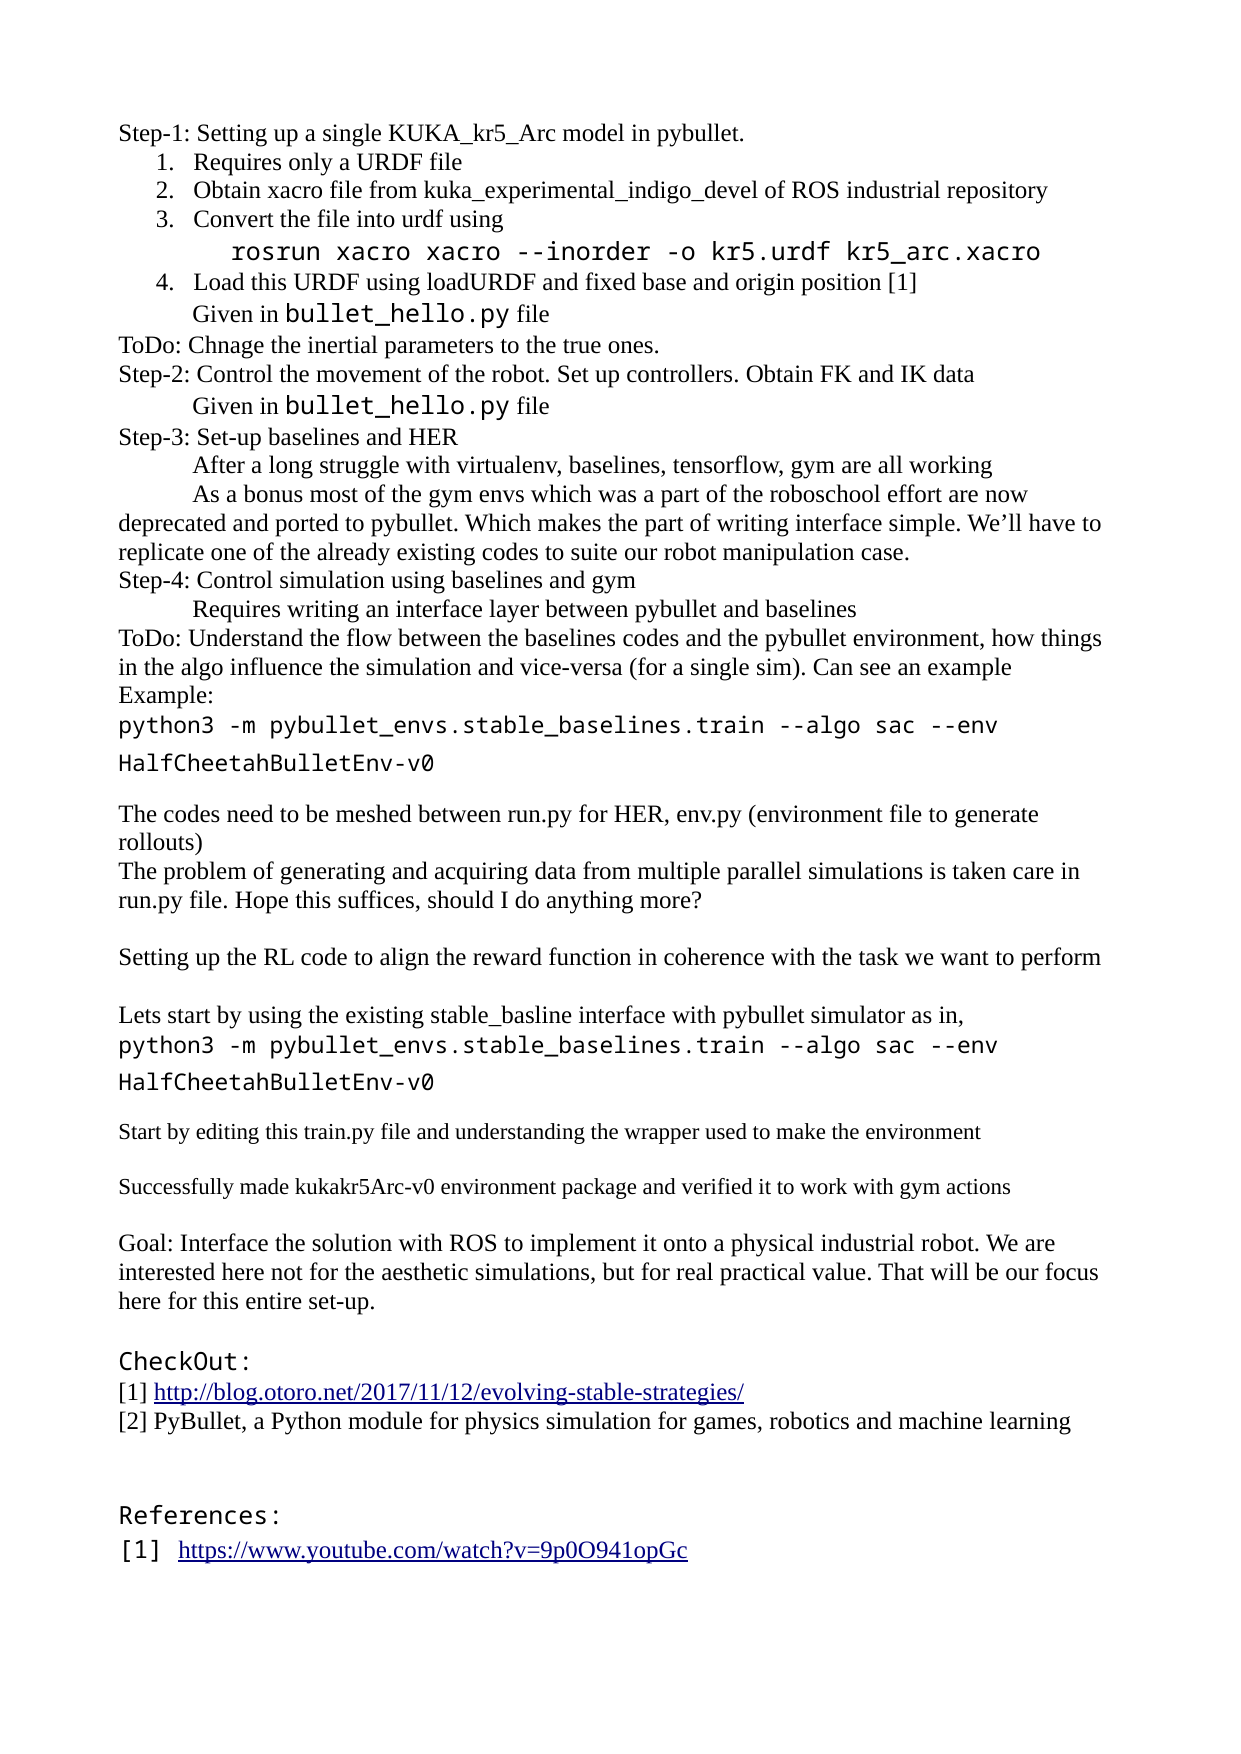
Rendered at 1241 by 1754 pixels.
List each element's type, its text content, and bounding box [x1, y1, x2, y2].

text Step-2: Control the movement of the robot. Set up controllers. Obtain FK and IK data [118, 359, 1122, 387]
list Requires only a URDF file [156, 147, 1122, 176]
text [1] http://blog.otoro.net/2017/11/12/evolving-stable-strategies/ [118, 1377, 1122, 1406]
text [2] PyBullet, a Python module for physics simulation for games, robotics and machine learning [118, 1406, 1122, 1435]
text Example: [118, 680, 1122, 709]
text [1] https://www.youtube.com/watch?v=9p0O941opGc [118, 1532, 1122, 1566]
text Given in bullet_hello.py file [118, 296, 1122, 330]
text CheckOut: [118, 1343, 1122, 1377]
text ToDo: Chnage the inertial parameters to the true ones. [118, 330, 1122, 359]
text python3 -m pybullet_envs.stable_baselines.train --algo sac --env HalfCheetahBulletEnv-v0 [118, 709, 1122, 778]
text ToDo: Understand the flow between the baselines codes and the pybullet environment, how things in the algo influence the simulation and vice-versa (for a single sim). Can see an example [118, 623, 1122, 680]
text Setting up the RL code to align the reward function in coherence with the task we want to perform [118, 942, 1122, 971]
list Obtain xacro file from kuka_experimental_indigo_devel of ROS industrial repository [156, 176, 1122, 204]
text python3 -m pybullet_envs.stable_baselines.train --algo sac --env HalfCheetahBulletEnv-v0 [118, 1029, 1122, 1097]
text Goal: Interface the solution with ROS to implement it onto a physical industrial robot. We are interested here not for the aesthetic simulations, but for real practical value. That will be our focus here for this entire set-up. [118, 1228, 1122, 1315]
text Requires writing an interface layer between pybullet and baselines [118, 594, 1122, 623]
text As a bonus most of the gym envs which was a part of the roboschool effort are now deprecated and ported to pybullet. Which makes the part of writing interface simple. We’ll have to replicate one of the already existing codes to suite our robot manipulation case. [118, 479, 1122, 565]
list Convert the file into urdf using [156, 204, 1122, 233]
text The problem of generating and acquiring data from multiple parallel simulations is taken care in run.py file. Hope this suffices, should I do anything more? [118, 856, 1122, 914]
text Start by editing this train.py file and understanding the wrapper used to make the environment [118, 1118, 1122, 1144]
text Successfully made kukakr5Arc-v0 environment package and verified it to work with gym actions [118, 1173, 1122, 1200]
text Lets start by using the existing stable_basline interface with pybullet simulator as in, [118, 1000, 1122, 1029]
text After a long struggle with virtualenv, baselines, tensorflow, gym are all working [118, 450, 1122, 479]
list Load this URDF using loadURDF and fixed base and origin position [1] [156, 267, 1122, 296]
text Step-3: Set-up baselines and HER [118, 422, 1122, 450]
list rosrun xacro xacro --inorder -o kr5.urdf kr5_arc.xacro [193, 233, 1122, 267]
text The codes need to be meshed between run.py for HER, env.py (environment file to generate rollouts) [118, 799, 1122, 856]
text Step-1: Setting up a single KUKA_kr5_Arc model in pybullet. [118, 118, 1122, 147]
text Given in bullet_hello.py file [118, 387, 1122, 422]
text Step-4: Control simulation using baselines and gym [118, 565, 1122, 594]
text References: [118, 1498, 1122, 1532]
